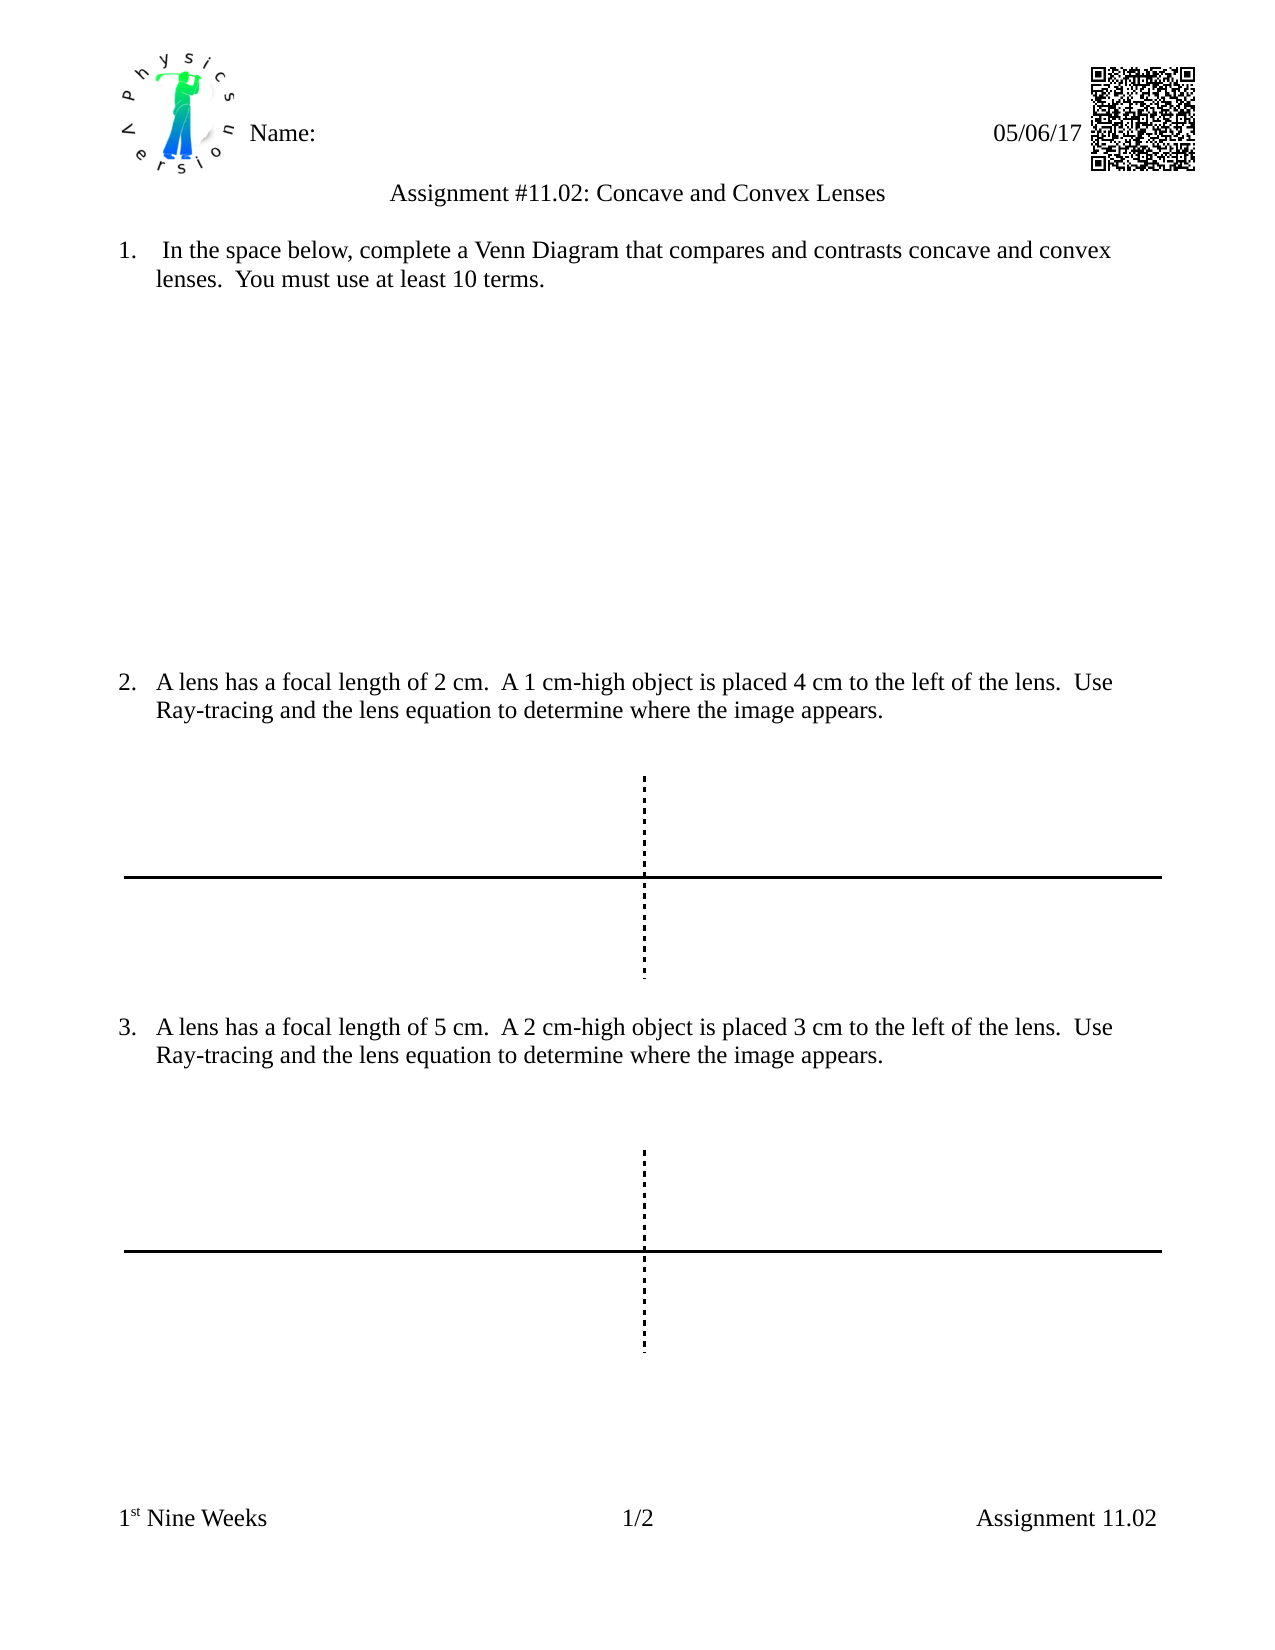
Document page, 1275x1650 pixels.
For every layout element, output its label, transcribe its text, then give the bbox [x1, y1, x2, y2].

list A lens has a focal length of 2 cm. A 1 cm-high object is placed 4 cm to the left of the lens. Use Ray-tracing and the lens equation to determine where the image appears. [118, 667, 1157, 724]
picture [1082, 58, 1203, 179]
list In the space below, complete a Venn Diagram that compares and contrasts concave and convex lenses. You must use at least 10 terms. [118, 236, 1157, 293]
list A lens has a focal length of 5 cm. A 2 cm-high object is placed 3 cm to the left of the lens. Use Ray-tracing and the lens equation to determine where the image appears. [118, 1012, 1157, 1069]
text Assignment #11.02: Concave and Convex Lenses [118, 176, 1157, 207]
picture [121, 53, 235, 174]
